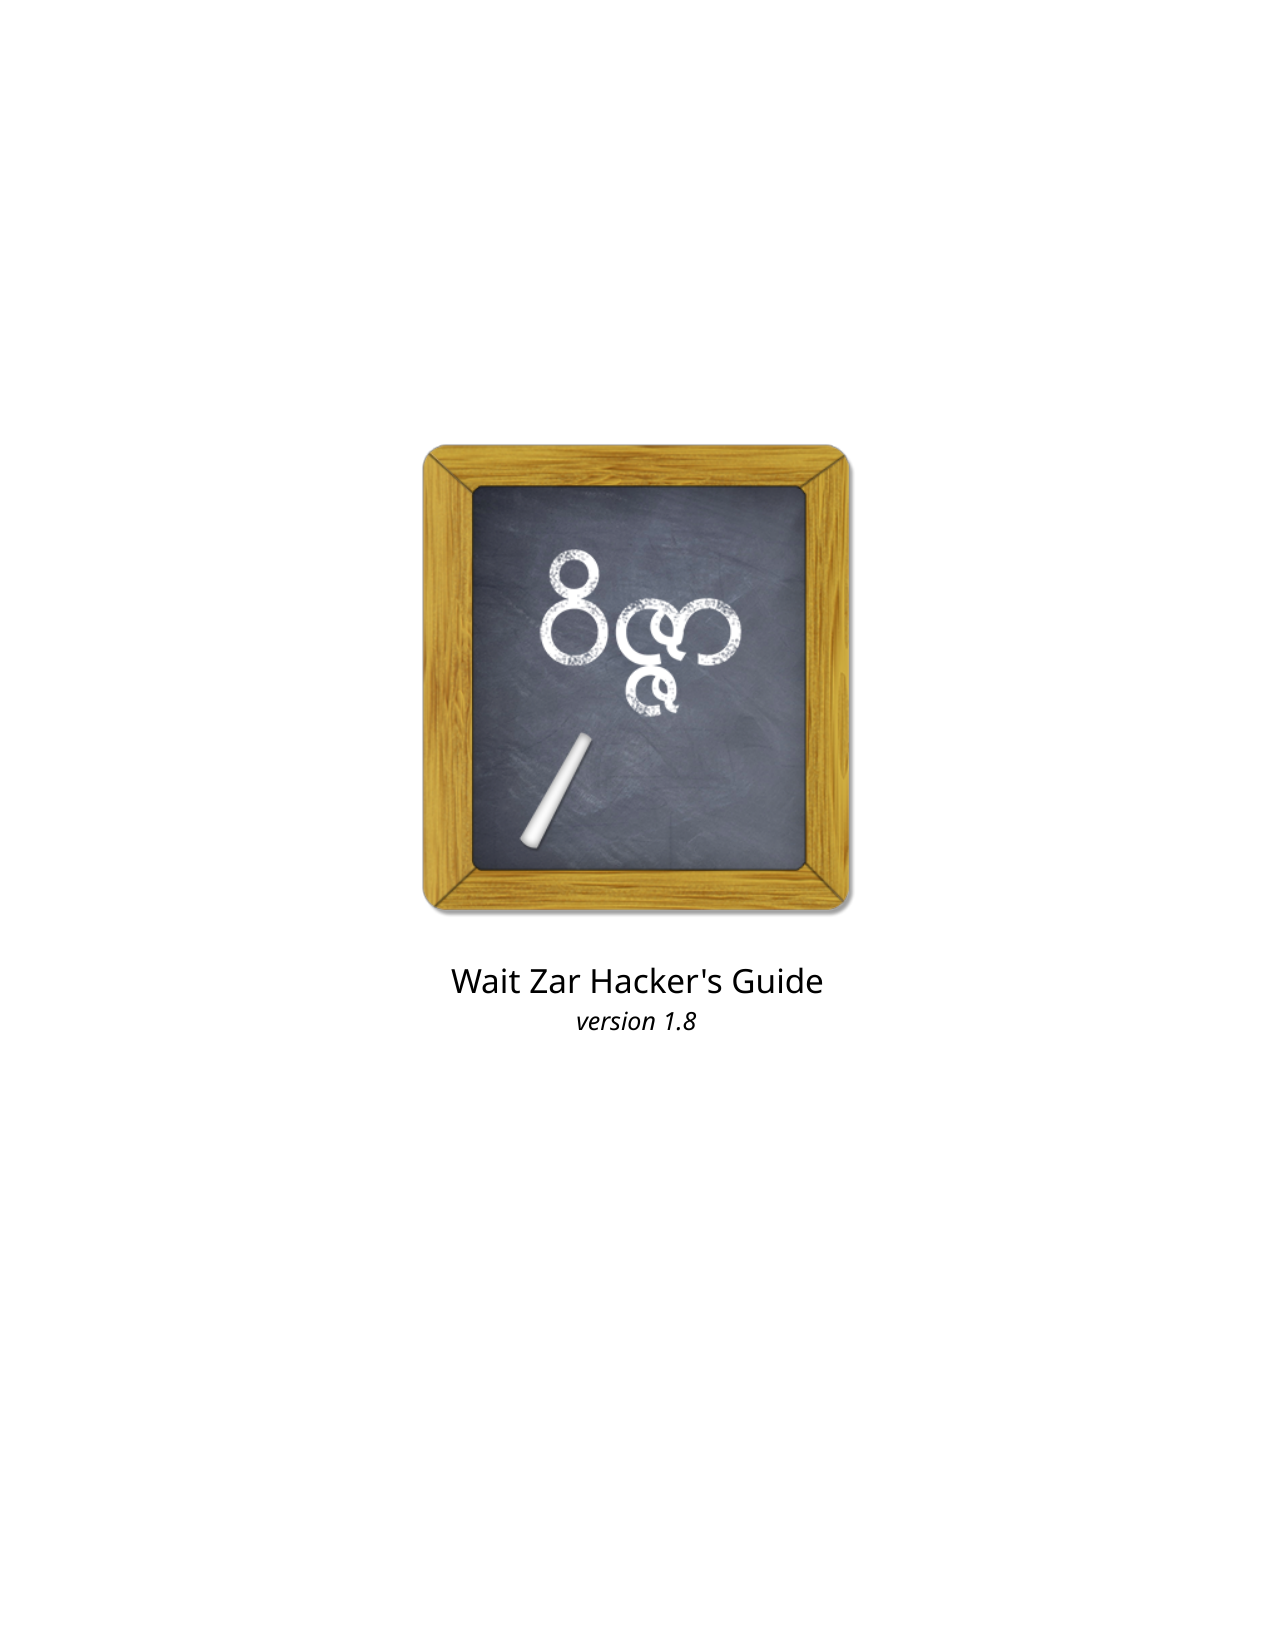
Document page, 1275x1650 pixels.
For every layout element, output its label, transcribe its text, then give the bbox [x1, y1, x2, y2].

text version 1.8 [118, 1004, 1157, 1038]
picture [412, 439, 863, 925]
text Wait Zar Hacker's Guide [118, 958, 1157, 1004]
